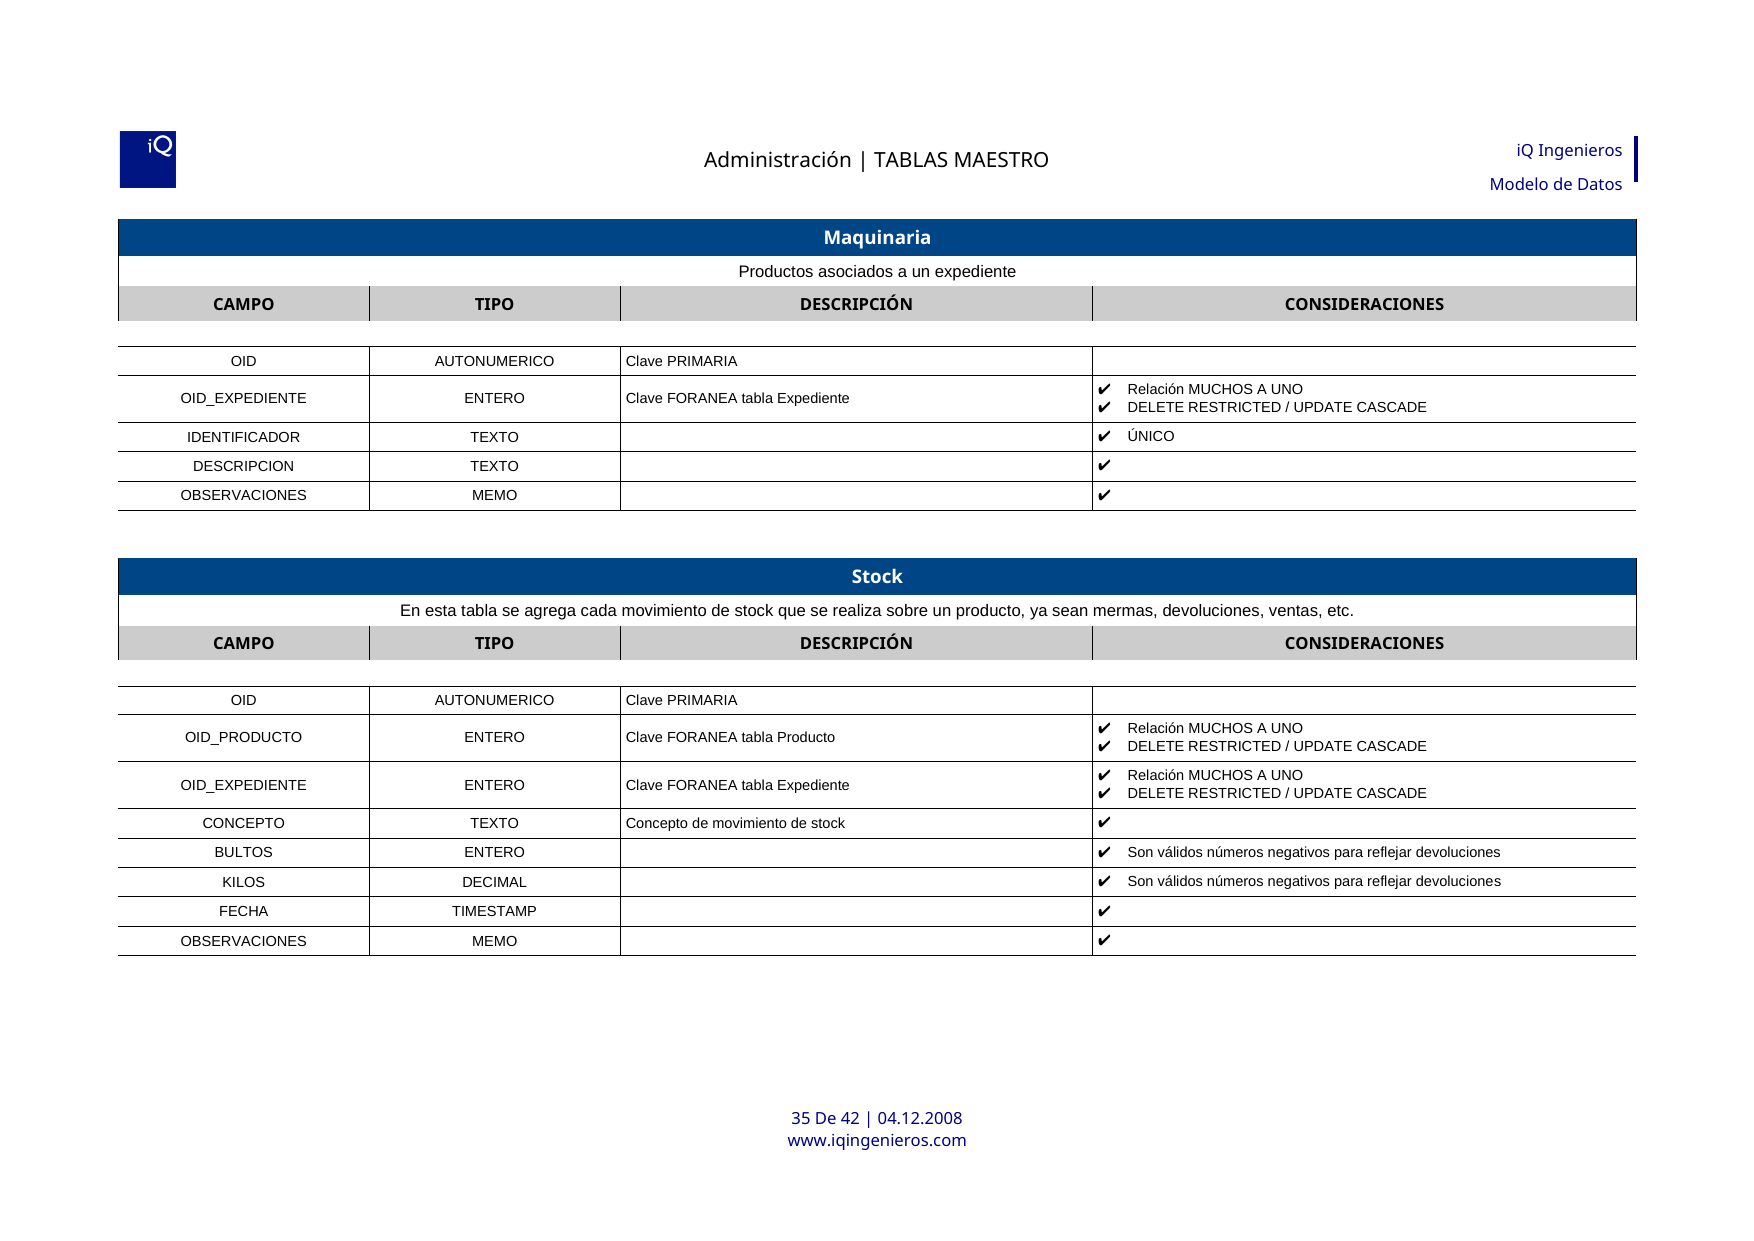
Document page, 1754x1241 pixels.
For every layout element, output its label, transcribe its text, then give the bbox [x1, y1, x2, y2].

table_cell Clave FORANEA tabla Producto [621, 715, 1092, 761]
table_header Maquinaria [119, 219, 1636, 256]
table_cell [369, 660, 620, 686]
table_cell [1093, 897, 1636, 926]
table_cell [1093, 927, 1636, 955]
table_cell [621, 897, 1092, 926]
table_cell ENTERO [370, 839, 620, 867]
table_cell OBSERVACIONES [118, 927, 369, 955]
table_cell [621, 482, 1092, 510]
table_cell TIPO [370, 286, 620, 321]
table_cell TEXTO [370, 809, 620, 838]
table_cell [1093, 809, 1636, 838]
table_cell [1093, 687, 1636, 714]
table_cell Relación MUCHOS A UNO DELETE RESTRICTED / UPDATE CASCADE [1093, 762, 1636, 808]
table_cell OID [118, 687, 369, 714]
table_cell Clave FORANEA tabla Expediente [621, 376, 1092, 422]
table_cell TEXTO [370, 452, 620, 481]
picture [119, 131, 176, 188]
table_cell KILOS [118, 868, 369, 896]
table_cell ENTERO [370, 715, 620, 761]
table_cell [369, 321, 620, 346]
table_cell [621, 423, 1092, 451]
table_cell DESCRIPCION [118, 452, 369, 481]
table_cell Son válidos números negativos para reflejar devoluciones [1093, 839, 1636, 867]
table_cell Productos asociados a un expediente [119, 256, 1636, 286]
table_cell [621, 839, 1092, 867]
table_cell MEMO [370, 927, 620, 955]
table_cell OBSERVACIONES [118, 482, 369, 510]
table_cell DESCRIPCIÓN [621, 626, 1092, 660]
table_cell [1093, 452, 1636, 481]
table_cell OID_PRODUCTO [118, 715, 369, 761]
table_cell Relación MUCHOS A UNO DELETE RESTRICTED / UPDATE CASCADE [1093, 715, 1636, 761]
table_cell IDENTIFICADOR [118, 423, 369, 451]
table_cell AUTONUMERICO [370, 687, 620, 714]
table_cell Clave PRIMARIA [621, 347, 1092, 375]
table_cell Clave FORANEA tabla Expediente [621, 762, 1092, 808]
table_cell CONSIDERACIONES [1093, 286, 1636, 321]
table_cell BULTOS [118, 839, 369, 867]
table_cell OID_EXPEDIENTE [118, 376, 369, 422]
table_cell Concepto de movimiento de stock [621, 809, 1092, 838]
table_cell [620, 660, 1092, 686]
table_cell [118, 660, 369, 686]
table_cell OID_EXPEDIENTE [118, 762, 369, 808]
table_cell TEXTO [370, 423, 620, 451]
table_cell [620, 321, 1092, 346]
table_cell [1092, 321, 1636, 346]
table_cell [621, 927, 1092, 955]
table_cell CONSIDERACIONES [1093, 626, 1636, 660]
table_cell FECHA [118, 897, 369, 926]
table_header Stock [119, 558, 1636, 595]
table_cell ÚNICO [1093, 423, 1636, 451]
table_cell DESCRIPCIÓN [621, 286, 1092, 321]
table_cell ENTERO [370, 762, 620, 808]
table_cell [1092, 660, 1636, 686]
table_cell [1093, 347, 1636, 375]
table_cell Relación MUCHOS A UNO DELETE RESTRICTED / UPDATE CASCADE [1093, 376, 1636, 422]
table_cell AUTONUMERICO [370, 347, 620, 375]
table_cell DECIMAL [370, 868, 620, 896]
table_cell TIMESTAMP [370, 897, 620, 926]
table_cell [1093, 482, 1636, 510]
table_cell ENTERO [370, 376, 620, 422]
table_cell OID [118, 347, 369, 375]
table_cell MEMO [370, 482, 620, 510]
table_cell CONCEPTO [118, 809, 369, 838]
table_cell CAMPO [119, 286, 369, 321]
table_cell Clave PRIMARIA [621, 687, 1092, 714]
table_cell [118, 321, 369, 346]
table_cell [621, 868, 1092, 896]
table_cell TIPO [370, 626, 620, 660]
table_cell Son válidos números negativos para reflejar devoluciones [1093, 868, 1636, 896]
table_cell En esta tabla se agrega cada movimiento de stock que se realiza sobre un producto, ya sean mermas, devoluciones, ventas, etc. [119, 595, 1636, 626]
table_cell [621, 452, 1092, 481]
table_cell CAMPO [119, 626, 369, 660]
